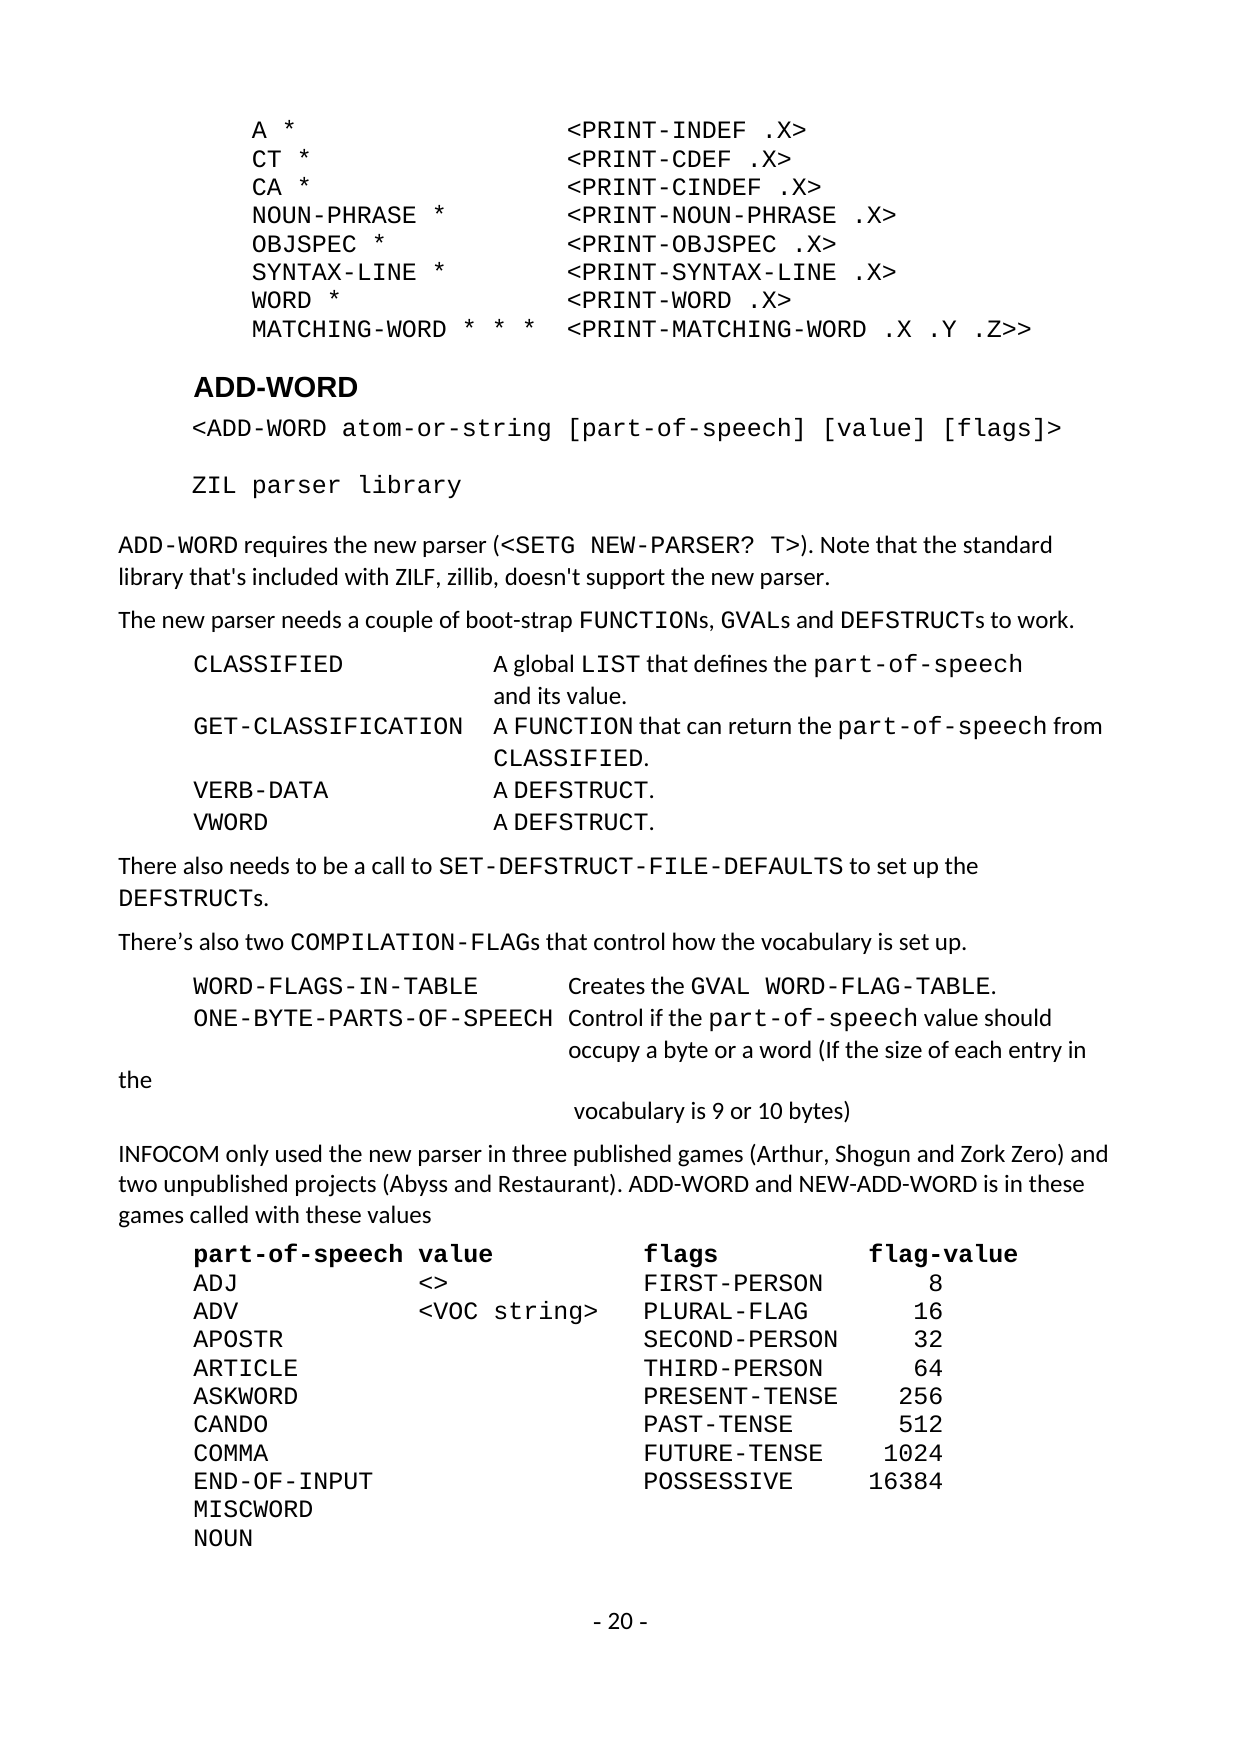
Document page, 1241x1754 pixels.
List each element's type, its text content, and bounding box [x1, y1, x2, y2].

text There’s also two COMPILATION-FLAGs that control how the vocabulary is set up. [118, 926, 1122, 958]
text A * <PRINT-INDEF .X> CT * <PRINT-CDEF .X> CA * <PRINT-CINDEF .X> NOUN-PHRASE * <PRINT-NOUN-PHRASE .X> OBJSPEC * <PRINT-OBJSPEC .X> SYNTAX-LINE * <PRINT-SYNTAX-LINE .X> WORD * <PRINT-WORD .X> MATCHING-WORD * * * <PRINT-MATCHING-WORD .X .Y .Z>> [192, 118, 1122, 345]
text ADD-WORD requires the new parser (<SETG NEW-PARSER? T>). Note that the standard library that's included with ZILF, zillib, doesn't support the new parser. [118, 529, 1122, 591]
subtitle ADD-WORD [118, 370, 1122, 403]
text <ADD-WORD atom-or-string [part-of-speech] [value] [flags]> [192, 416, 1122, 444]
text ADJ <> FIRST-PERSON 8 ADV <VOC string> PLURAL-FLAG 16 APOSTR SECOND-PERSON 32 ARTICLE THIRD-PERSON 64 ASKWORD PRESENT-TENSE 256 CANDO PAST-TENSE 512 COMMA FUTURE-TENSE 1024 END-OF-INPUT POSSESSIVE 16384 MISCWORD NOUN [118, 1270, 1122, 1554]
text INFOCOM only used the new parser in three published games (Arthur, Shogun and Zork Zero) and two unpublished projects (Abyss and Restaurant). ADD-WORD and NEW-ADD-WORD is in these games called with these values [118, 1138, 1122, 1229]
text part-of-speech value flags flag-value [118, 1242, 1122, 1270]
text ZIL parser library [192, 472, 1122, 501]
text There also needs to be a call to SET-DEFSTRUCT-FILE-DEFAULTS to set up the DEFSTRUCTs. [118, 850, 1122, 914]
text WORD-FLAGS-IN-TABLE Creates the GVAL WORD-FLAG-TABLE. ONE-BYTE-PARTS-OF-SPEECH Control if the part-of-speech value should occupy a byte or a word (If the size of each entry in the vocabulary is 9 or 10 bytes) [118, 970, 1122, 1126]
text The new parser needs a couple of boot-strap FUNCTIONs, GVALs and DEFSTRUCTs to work. [118, 604, 1122, 636]
text CLASSIFIED A global LIST that defines the part-of-speech and its value. GET-CLASSIFICATION A FUNCTION that can return the part-of-speech from CLASSIFIED. VERB-DATA A DEFSTRUCT. VWORD A DEFSTRUCT. [118, 648, 1122, 838]
